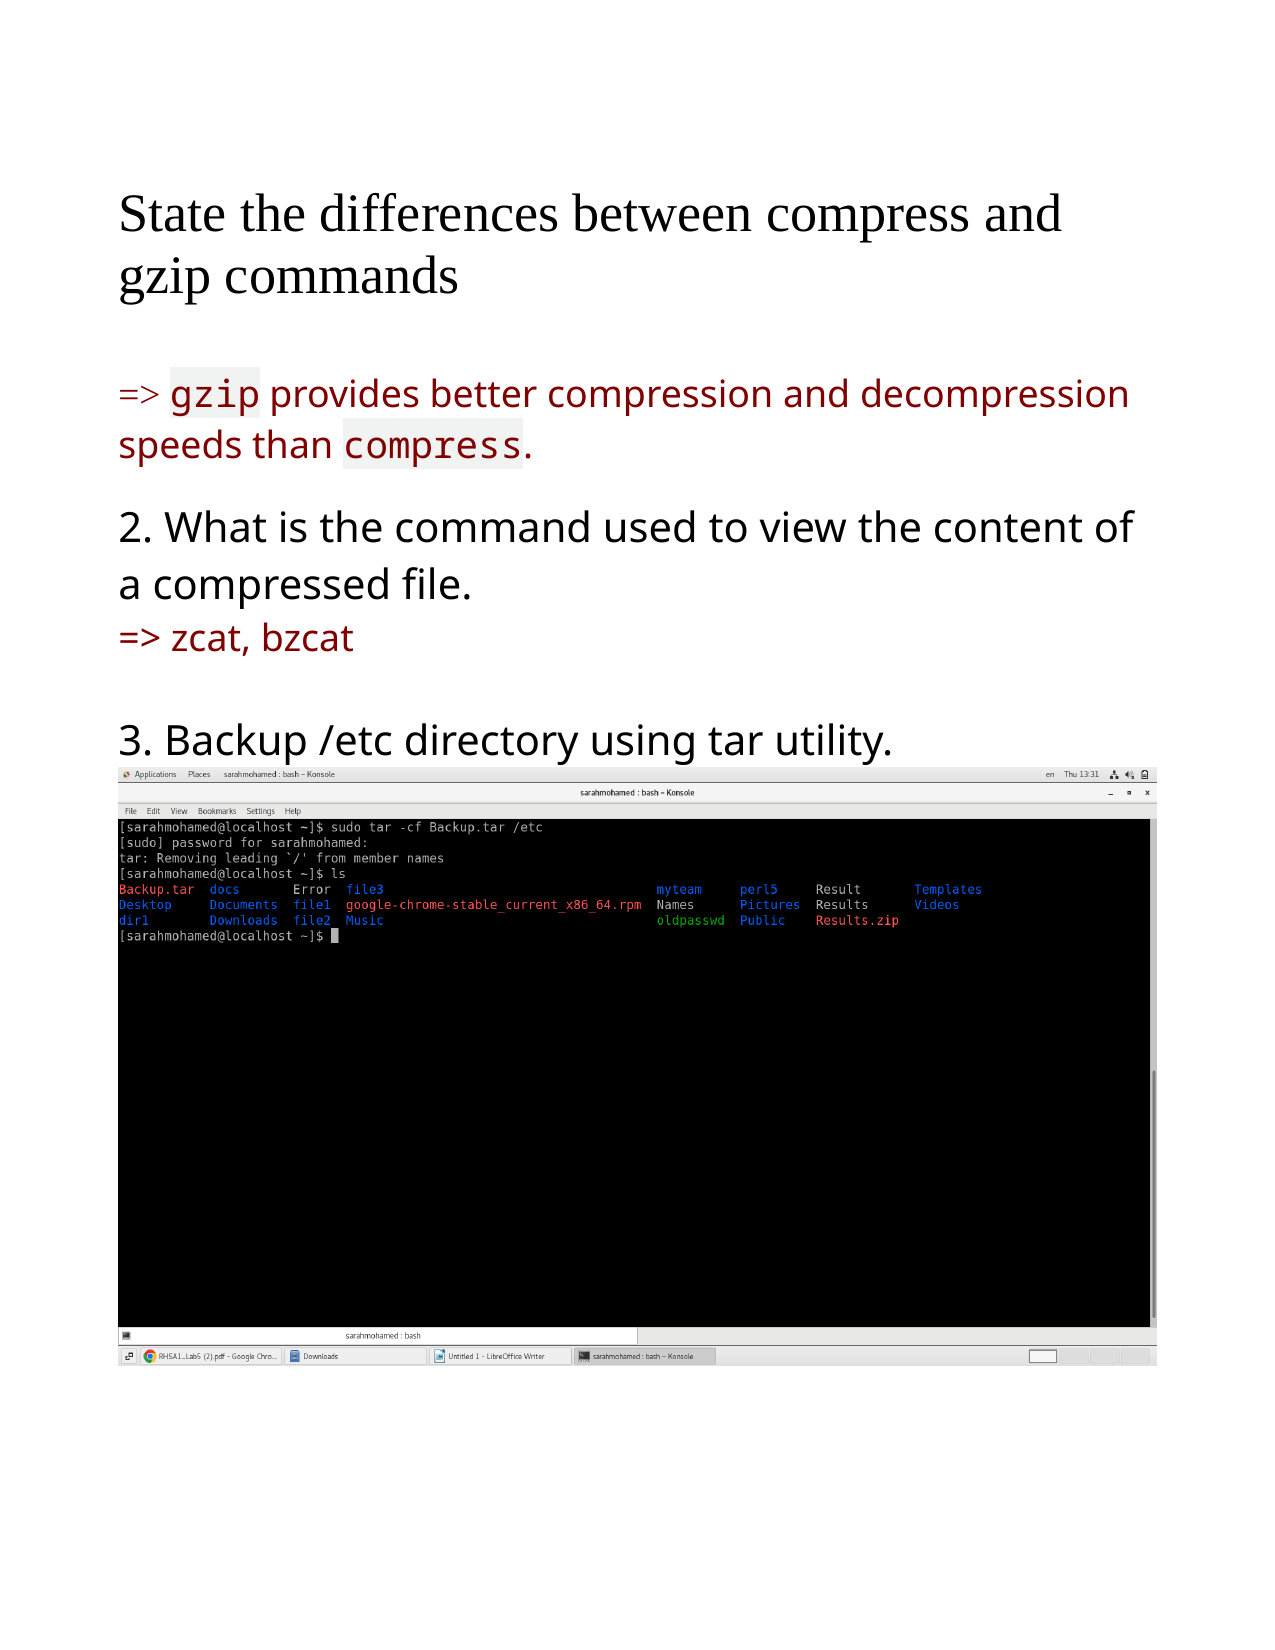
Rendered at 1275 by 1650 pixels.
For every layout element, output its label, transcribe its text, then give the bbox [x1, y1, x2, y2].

text 2. What is the command used to view the content of a compressed file. [118, 498, 1157, 612]
text State the differences between compress and gzip commands [118, 180, 1157, 305]
text 3. Backup /etc directory using tar utility. [118, 711, 1157, 767]
text => zcat, bzcat [118, 612, 1157, 663]
picture [118, 767, 1157, 1366]
text => gzip provides better compression and decompression speeds than compress. [118, 367, 1157, 469]
